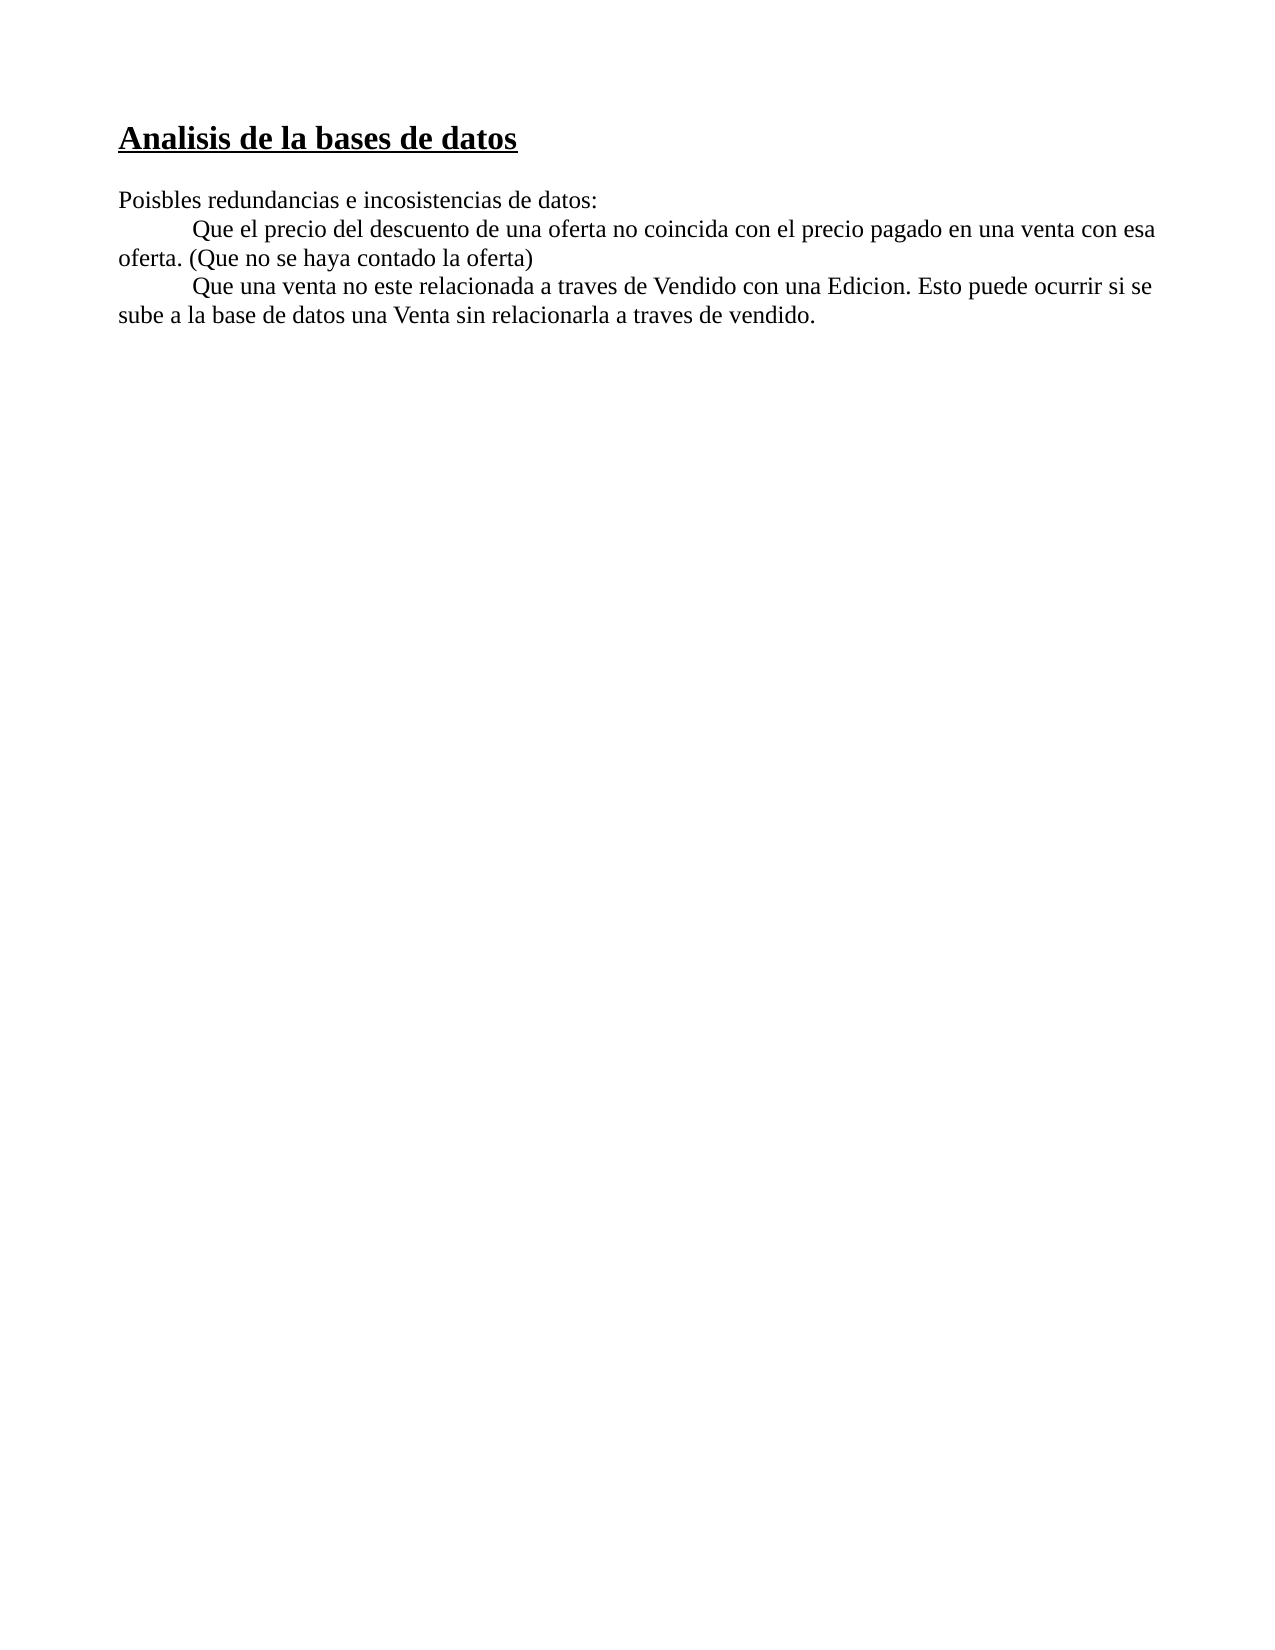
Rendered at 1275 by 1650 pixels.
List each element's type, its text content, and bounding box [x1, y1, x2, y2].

text Analisis de la bases de datos [118, 118, 1157, 156]
text Que una venta no este relacionada a traves de Vendido con una Edicion. Esto puede ocurrir si se sube a la base de datos una Venta sin relacionarla a traves de vendido. [118, 271, 1157, 329]
text Que el precio del descuento de una oferta no coincida con el precio pagado en una venta con esa oferta. (Que no se haya contado la oferta) [118, 214, 1157, 271]
text Poisbles redundancias e incosistencias de datos: [118, 185, 1157, 214]
